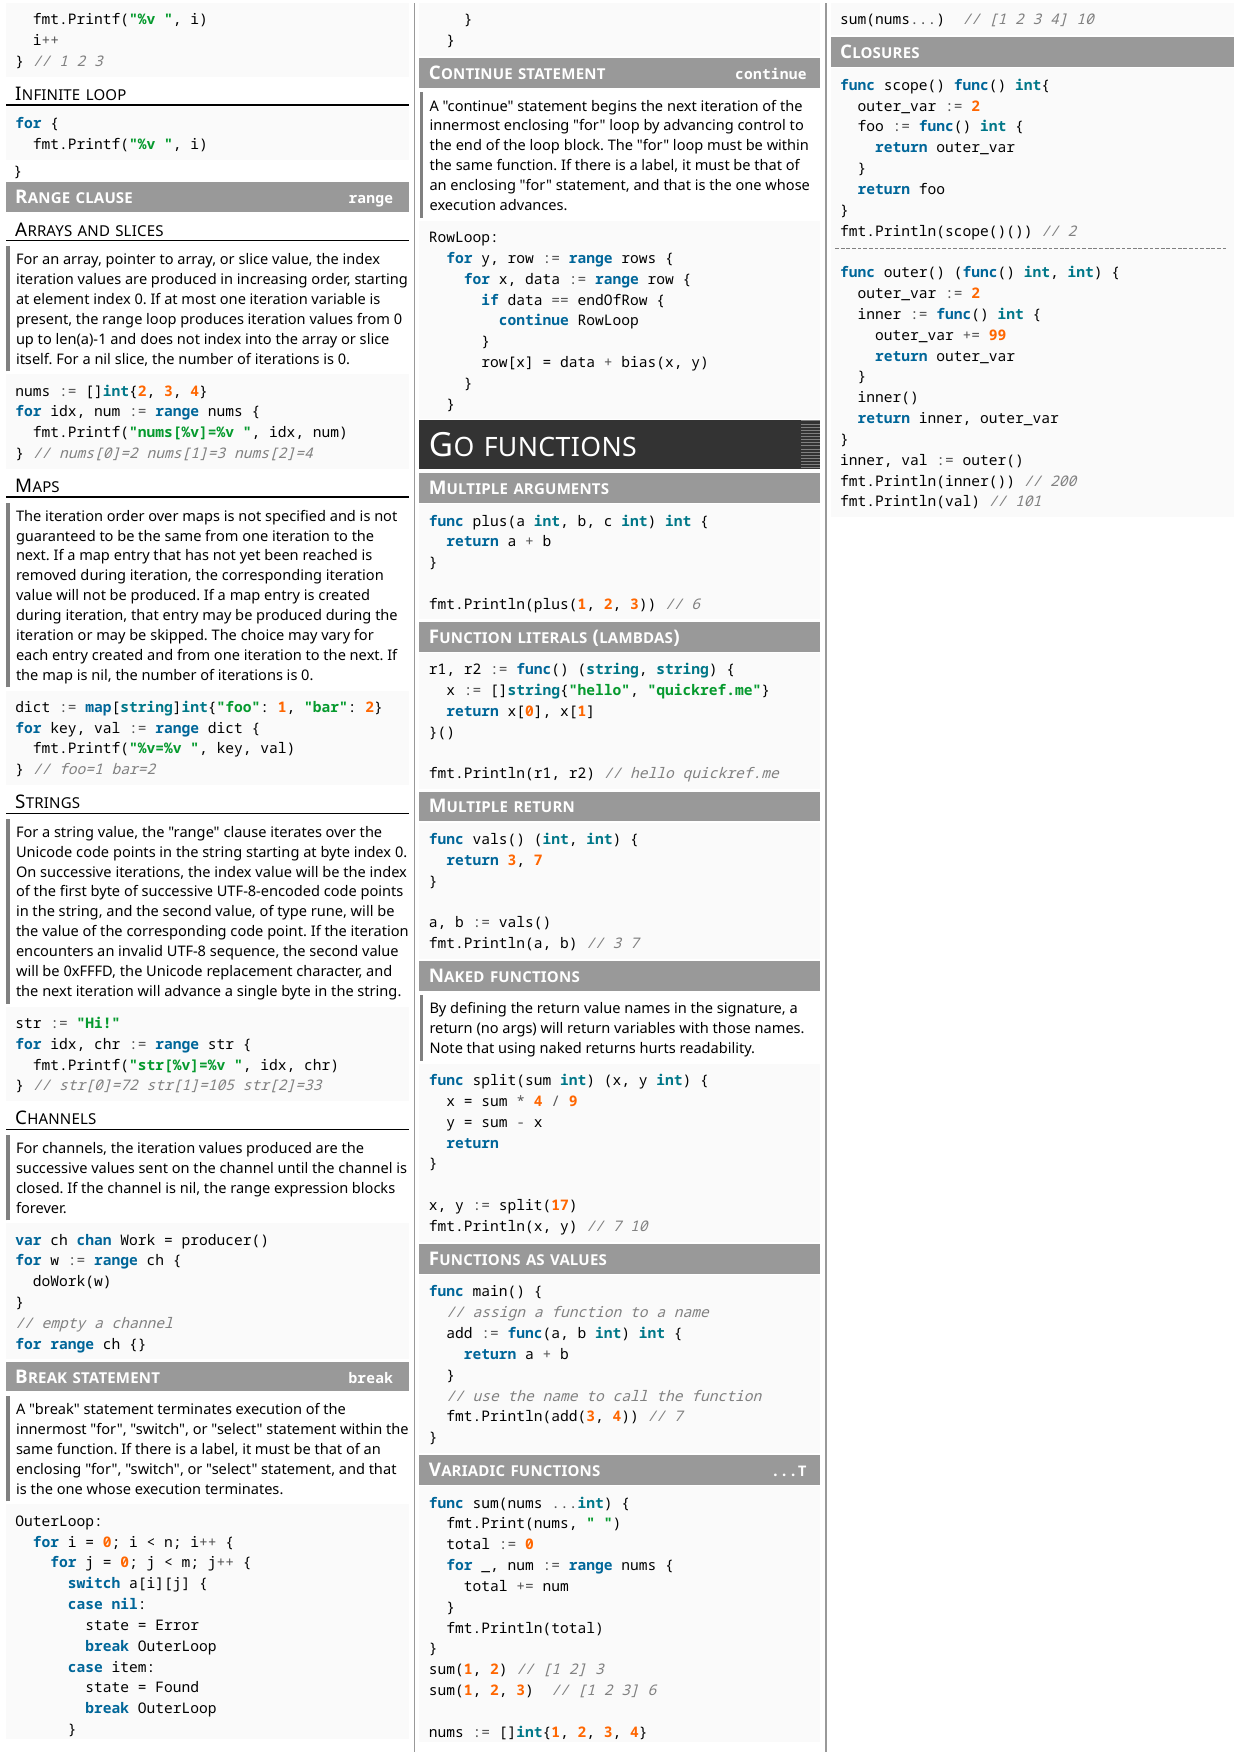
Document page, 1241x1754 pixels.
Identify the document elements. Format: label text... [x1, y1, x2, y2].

text total := 0 [419, 1528, 820, 1549]
text } [831, 193, 1234, 214]
text OuterLoop: [6, 1504, 409, 1525]
text func sum(nums ...int) { [419, 1486, 820, 1507]
text for y, row := range rows { [419, 242, 820, 262]
title Infinite loop [6, 79, 409, 104]
text for _, num := range nums { [419, 1549, 820, 1570]
text var ch chan Work = producer() [6, 1223, 409, 1244]
text } [419, 1591, 820, 1611]
text state = Found [6, 1671, 409, 1692]
text sum(1, 2) // [1 2] 3 [419, 1653, 820, 1674]
text } [419, 387, 820, 419]
text For channels, the iteration values produced are the successive values sent on the channel until the channel is closed. If the channel is nil, the range expression blocks forever. [10, 1135, 409, 1220]
text } [419, 325, 820, 346]
text }() [419, 716, 820, 736]
text dict := map[string]int{"foo": 1, "bar": 2} [6, 691, 409, 711]
text func split(sum int) (x, y int) { [419, 1064, 820, 1085]
text inner := func() int { [831, 298, 1234, 318]
title Multiple arguments [419, 473, 820, 503]
text } [419, 1421, 820, 1453]
title Break statement break [6, 1362, 409, 1391]
text RowLoop: [419, 221, 820, 242]
text } [831, 360, 1234, 381]
text fmt.Println(inner()) // 200 [831, 464, 1234, 485]
text fmt.Println(add(3, 4)) // 7 [419, 1400, 820, 1421]
text a, b := vals() [419, 906, 820, 927]
text } [831, 423, 1234, 443]
title Multiple return [419, 792, 820, 821]
text inner() [831, 381, 1234, 402]
text return [419, 1126, 820, 1147]
text } [6, 1713, 409, 1739]
title Maps [6, 471, 409, 496]
text A "continue" statement begins the next iteration of the innermost enclosing "for" loop by advancing control to the end of the loop block. The "for" loop must be within the same function. If there is a label, it must be that of an enclosing "for" statement, and that is the one whose execution advances. [423, 92, 820, 218]
text For a string value, the "range" clause iterates over the Unicode code points in the string starting at byte index 0. On successive iterations, the index value will be the index of the first byte of successive UTF-8-encoded code points in the string, and the second value, of type rune, will be the value of the corresponding code point. If the iteration encounters an invalid UTF-8 sequence, the second value will be 0xFFFD, the Unicode replacement character, and the next iteration will advance a single byte in the string. [6, 818, 409, 1004]
text i++ [6, 24, 409, 45]
text return outer_var [831, 131, 1234, 152]
text outer_var := 2 [831, 277, 1234, 298]
title Go functions [419, 420, 820, 469]
text case nil: [6, 1588, 409, 1609]
text return a + b [419, 525, 820, 546]
text func main() { [419, 1275, 820, 1296]
title Function literals (lambdas) [419, 622, 820, 652]
text // use the name to call the function [419, 1379, 820, 1400]
text For an array, pointer to array, or slice value, the index iteration values are produced in increasing order, starting at element index 0. If at most one iteration variable is present, the range loop produces iteration values from 0 up to len(a)-1 and does not index into the array or slice itself. For a nil slice, the number of iterations is 0. [10, 246, 409, 371]
text func outer() (func() int, int) { [831, 256, 1234, 277]
text A "break" statement terminates execution of the innermost "for", "switch", or "select" statement within the same function. If there is a label, it must be that of an enclosing "for", "switch", or "select" statement, and that is the one whose execution terminates. [10, 1396, 409, 1501]
title Arrays and slices [6, 215, 409, 240]
text for i = 0; i < n; i++ { [6, 1525, 409, 1546]
title Channels [6, 1103, 409, 1129]
text str := "Hi!" [6, 1007, 409, 1027]
text sum(1, 2, 3) // [1 2 3] 6 [419, 1674, 820, 1695]
text state = Error [6, 1609, 409, 1629]
text fmt.Printf("%v ", i) [6, 3, 409, 24]
text for { [6, 107, 409, 128]
text } [419, 24, 820, 56]
text total += num [419, 1570, 820, 1591]
text foo := func() int { [831, 110, 1234, 131]
text outer_var := 2 [831, 89, 1234, 110]
title Functions as values [419, 1244, 820, 1274]
text func plus(a int, b, c int) int { [419, 504, 820, 525]
text } // 1 2 3 [6, 45, 409, 77]
text fmt.Printf("%v ", i) [6, 128, 409, 160]
text } [419, 1358, 820, 1379]
text r1, r2 := func() (string, string) { [419, 653, 820, 674]
text fmt.Println(total) [419, 1611, 820, 1632]
text outer_var += 99 [831, 318, 1234, 339]
text } // nums[0]=2 nums[1]=3 nums[2]=4 [6, 437, 409, 469]
title Continue statement continue [419, 58, 820, 88]
text if data == endOfRow { [419, 283, 820, 304]
title Strings [6, 787, 409, 813]
text func scope() func() int{ [831, 68, 1234, 89]
text return 3, 7 [419, 843, 820, 864]
text return foo [831, 173, 1234, 193]
title Variadic functions ...T [419, 1455, 820, 1485]
text nums := []int{2, 3, 4} [6, 374, 409, 395]
text sum(nums...) // [1 2 3 4] 10 [831, 3, 1234, 35]
text for key, val := range dict { [6, 711, 409, 732]
text } [419, 864, 820, 885]
text } [419, 367, 820, 387]
text fmt.Println(a, b) // 3 7 [419, 927, 820, 959]
text } [15, 161, 412, 181]
text return inner, outer_var [831, 402, 1234, 423]
text return a + b [419, 1338, 820, 1358]
text func vals() (int, int) { [419, 823, 820, 843]
text x, y := split(17) [419, 1189, 820, 1210]
text } [419, 1147, 820, 1168]
text for j = 0; j < m; j++ { [6, 1546, 409, 1567]
text fmt.Println(x, y) // 7 10 [419, 1210, 820, 1242]
text for idx, num := range nums { [6, 395, 409, 416]
text } [419, 546, 820, 567]
text } [419, 3, 820, 24]
text case item: [6, 1650, 409, 1671]
text for range ch {} [6, 1327, 409, 1359]
title Naked functions [419, 961, 820, 991]
text } [419, 1632, 820, 1653]
text fmt.Printf("%v=%v ", key, val) [6, 732, 409, 753]
text x := []string{"hello", "quickref.me"} [419, 674, 820, 695]
text fmt.Println(r1, r2) // hello quickref.me [419, 757, 820, 789]
text for idx, chr := range str { [6, 1027, 409, 1048]
text The iteration order over maps is not specified and is not guaranteed to be the same from one iteration to the next. If a map entry that has not yet been reached is removed during iteration, the corresponding iteration value will not be produced. If a map entry is created during iteration, that entry may be produced during the iteration or may be skipped. The choice may vary for each entry created and from one iteration to the next. If the map is nil, the number of iterations is 0. [6, 502, 409, 687]
text doWork(w) [6, 1265, 409, 1286]
text nums := []int{1, 2, 3, 4} [419, 1716, 820, 1742]
text inner, val := outer() [831, 443, 1234, 464]
text } [6, 1286, 409, 1307]
text add := func(a, b int) int { [419, 1317, 820, 1338]
text } [831, 152, 1234, 173]
text return outer_var [831, 339, 1234, 360]
text continue RowLoop [419, 304, 820, 325]
text // assign a function to a name [419, 1296, 820, 1317]
text y = sum - x [419, 1106, 820, 1126]
text switch a[i][j] { [6, 1567, 409, 1588]
text By defining the return value names in the signature, a return (no args) will return variables with those names. Note that using naked returns hurts readability. [423, 995, 820, 1061]
text } // foo=1 bar=2 [6, 753, 409, 785]
text fmt.Println(scope()()) // 2 [831, 214, 1234, 256]
text fmt.Printf("nums[%v]=%v ", idx, num) [6, 416, 409, 437]
text } // str[0]=72 str[1]=105 str[2]=33 [6, 1069, 409, 1101]
text fmt.Println(val) // 101 [831, 485, 1234, 517]
text // empty a channel [6, 1307, 409, 1327]
title Closures [831, 37, 1234, 67]
text return x[0], x[1] [419, 695, 820, 716]
text row[x] = data + bias(x, y) [419, 346, 820, 367]
text fmt.Print(nums, " ") [419, 1507, 820, 1528]
text break OuterLoop [6, 1629, 409, 1650]
text x = sum * 4 / 9 [419, 1085, 820, 1106]
title Range clause range [6, 182, 409, 212]
text fmt.Println(plus(1, 2, 3)) // 6 [419, 588, 820, 619]
text break OuterLoop [6, 1692, 409, 1713]
text for w := range ch { [6, 1244, 409, 1265]
text for x, data := range row { [419, 262, 820, 283]
text fmt.Printf("str[%v]=%v ", idx, chr) [6, 1048, 409, 1069]
